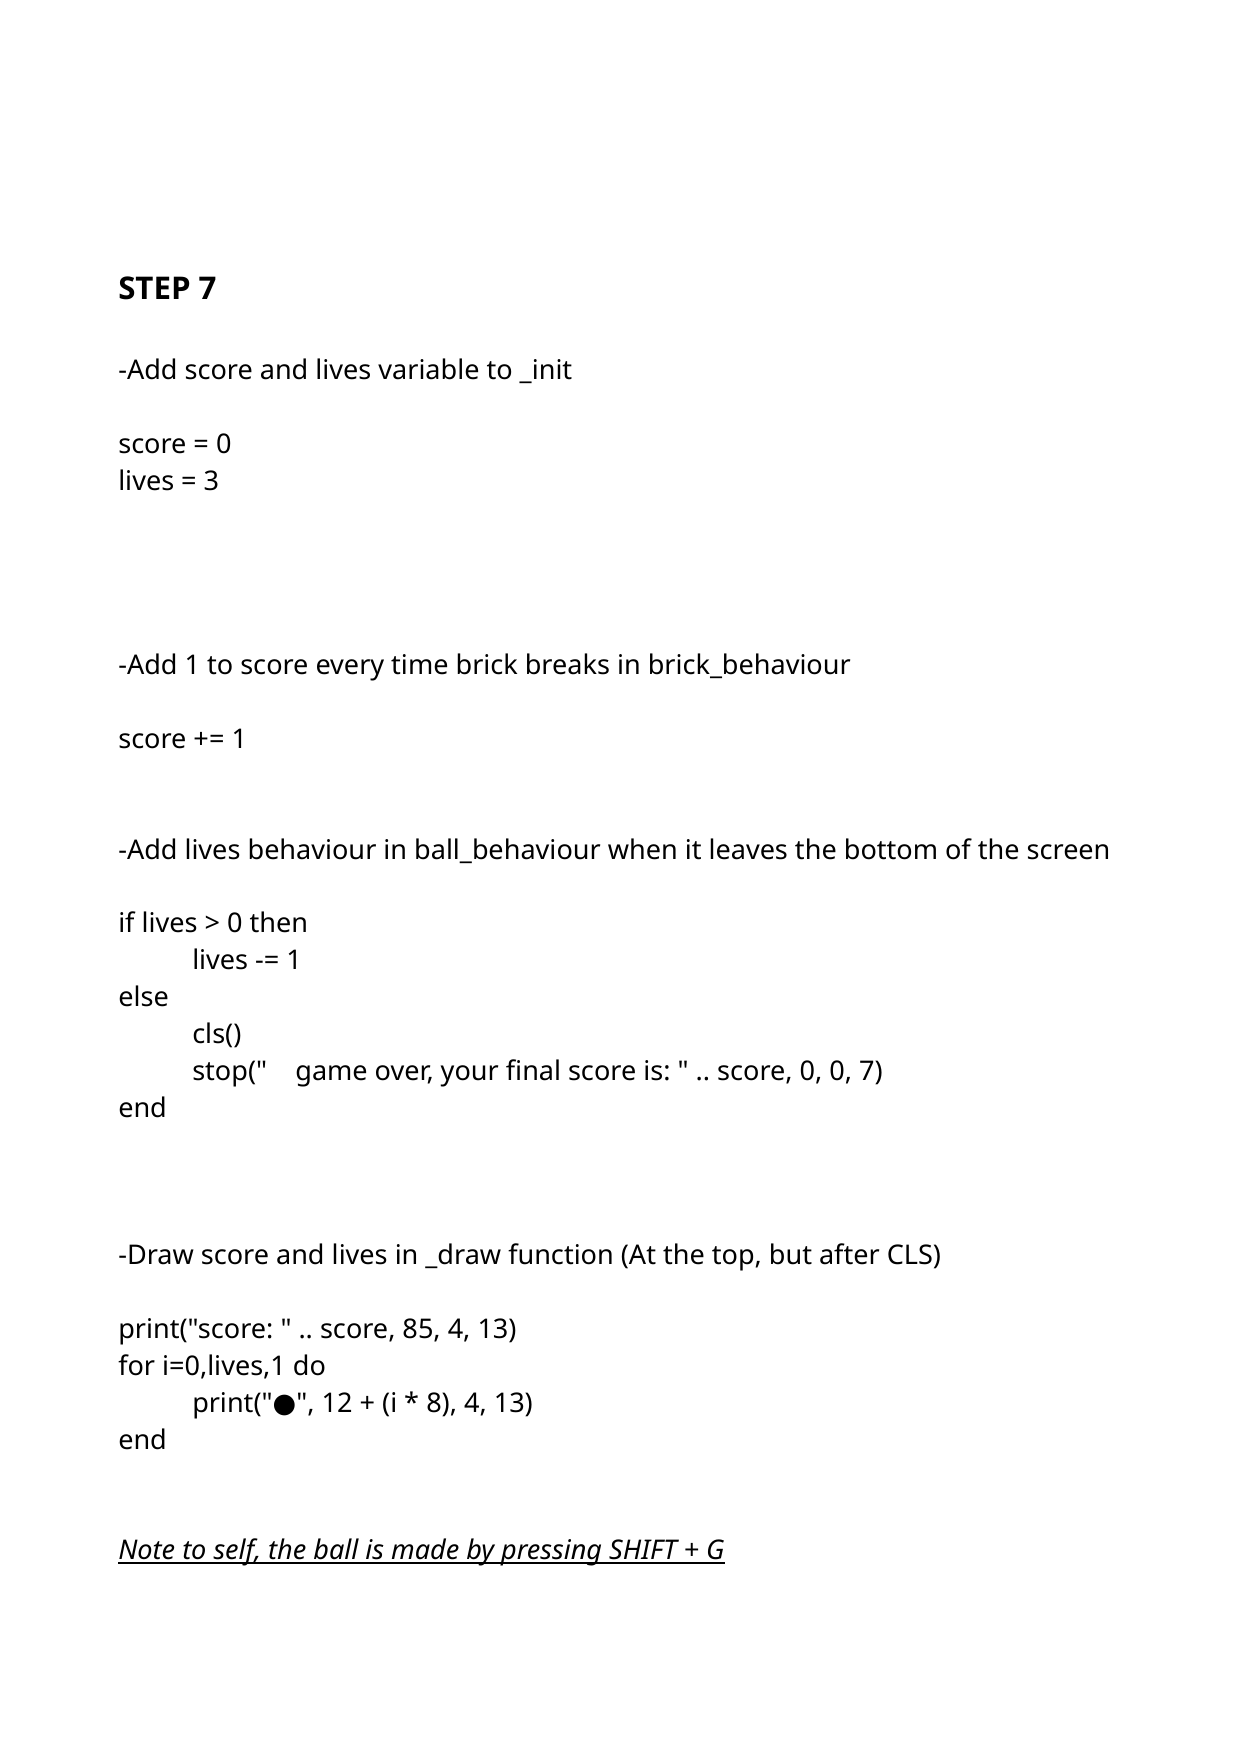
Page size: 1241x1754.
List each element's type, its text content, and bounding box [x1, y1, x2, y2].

text STEP 7 [118, 266, 1122, 308]
text print("●", 12 + (i * 8), 4, 13) [118, 1383, 1122, 1420]
text score += 1 [118, 719, 1122, 756]
text -Add score and lives variable to _init [118, 351, 1122, 388]
text end [118, 1420, 1122, 1457]
text score = 0 [118, 424, 1122, 461]
text print("score: " .. score, 85, 4, 13) [118, 1309, 1122, 1346]
text cls() [118, 1014, 1122, 1051]
text Note to self, the ball is made by pressing SHIFT + G [118, 1531, 1122, 1568]
text stop(" game over, your final score is: " .. score, 0, 0, 7) [118, 1051, 1122, 1088]
text for i=0,lives,1 do [118, 1346, 1122, 1383]
text if lives > 0 then [118, 904, 1122, 941]
text -Draw score and lives in _draw function (At the top, but after CLS) [118, 1236, 1122, 1273]
text -Add lives behaviour in ball_behaviour when it leaves the bottom of the screen [118, 830, 1122, 867]
text else [118, 978, 1122, 1014]
text -Add 1 to score every time brick breaks in brick_behaviour [118, 646, 1122, 683]
text lives -= 1 [118, 941, 1122, 978]
text end [118, 1088, 1122, 1125]
text lives = 3 [118, 461, 1122, 498]
